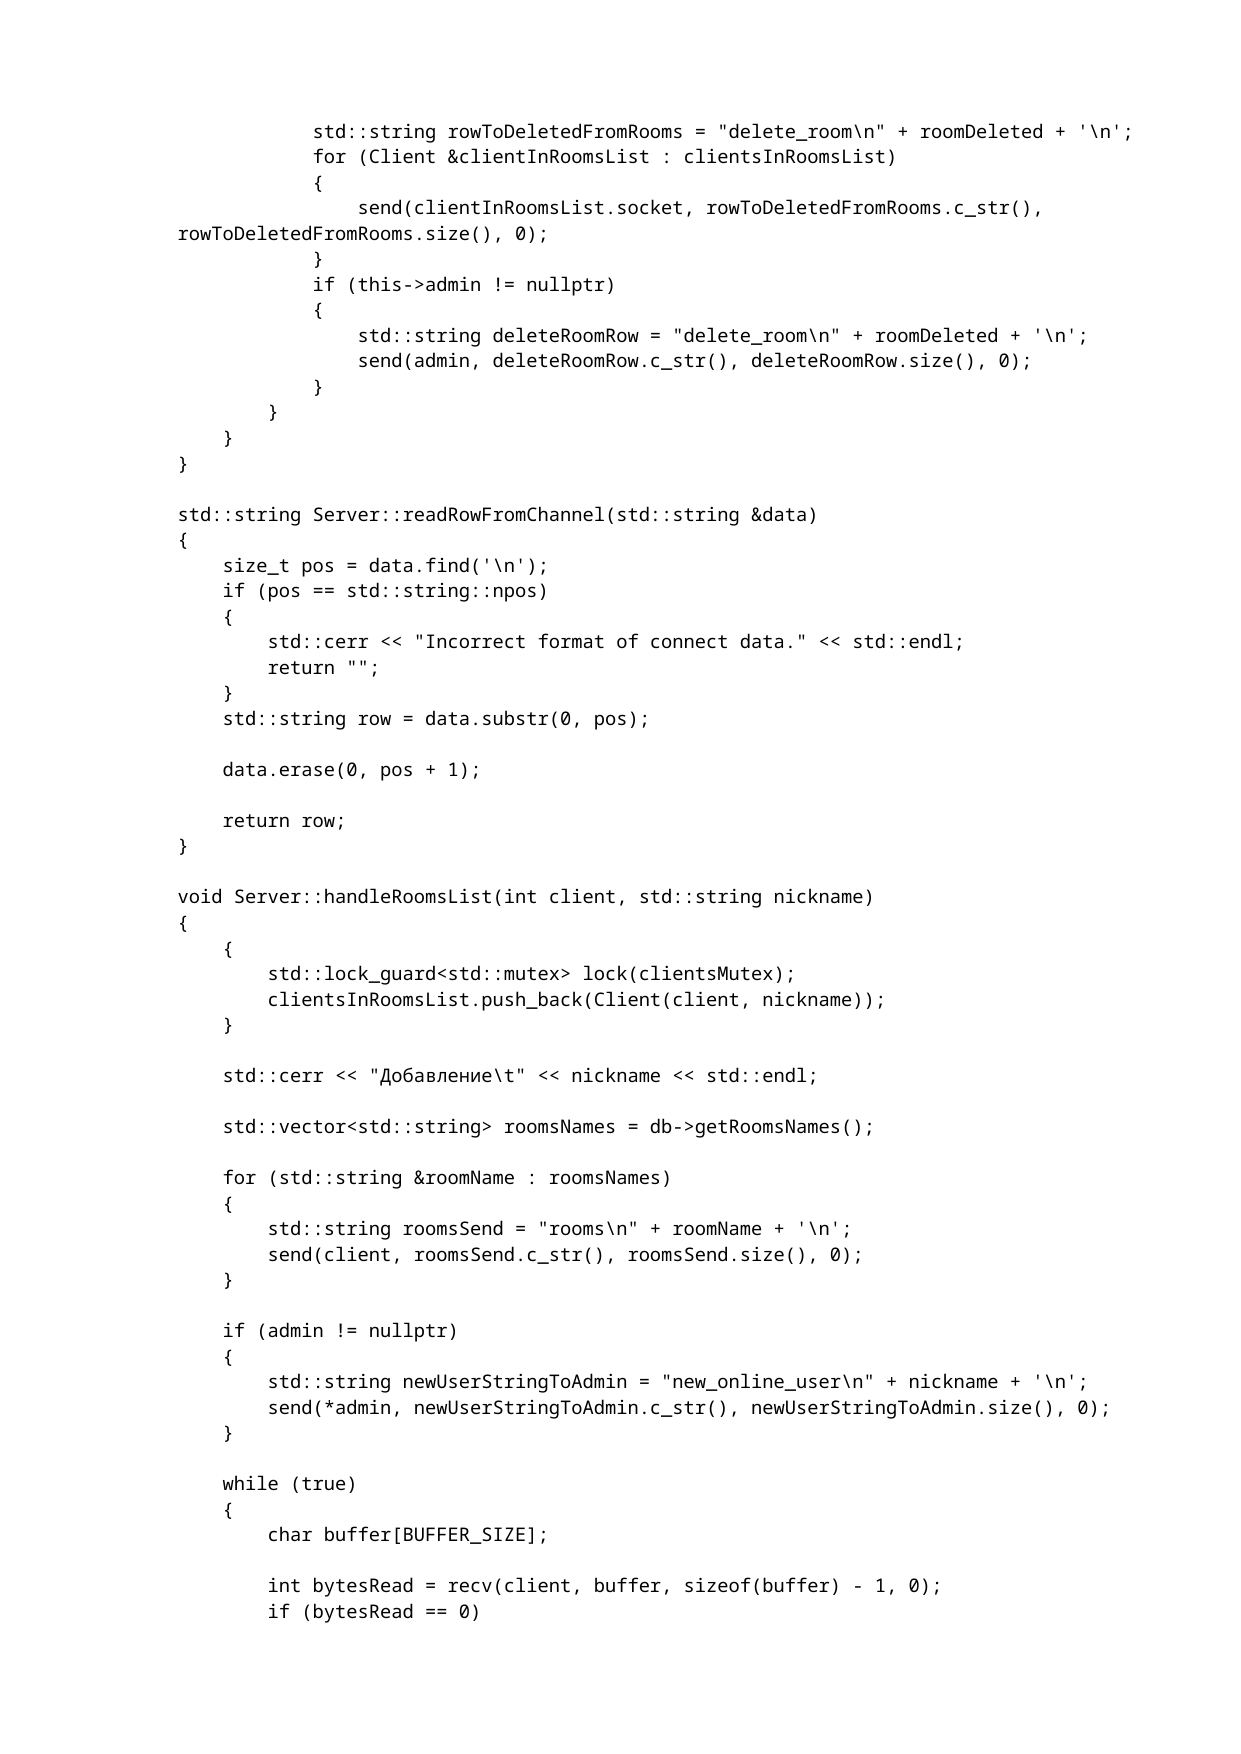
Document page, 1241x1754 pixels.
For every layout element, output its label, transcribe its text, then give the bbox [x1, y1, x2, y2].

text } [177, 373, 1152, 399]
text size_t pos = data.find('\n'); [177, 552, 1152, 577]
text std::string newUserStringToAdmin = "new_online_user\n" + nickname + '\n'; [177, 1369, 1152, 1394]
text int bytesRead = recv(client, buffer, sizeof(buffer) - 1, 0); [177, 1573, 1152, 1598]
text std::cerr << "Incorrect format of connect data." << std::endl; [177, 628, 1152, 654]
text } [177, 1011, 1152, 1037]
text for (std::string &roomName : roomsNames) [177, 1164, 1152, 1190]
text { [177, 909, 1152, 935]
text return ""; [177, 654, 1152, 679]
text { [177, 1343, 1152, 1369]
text send(admin, deleteRoomRow.c_str(), deleteRoomRow.size(), 0); [177, 348, 1152, 373]
text } [177, 450, 1152, 475]
text for (Client &clientInRoomsList : clientsInRoomsList) [177, 144, 1152, 169]
text { [177, 169, 1152, 195]
text std::string roomsSend = "rooms\n" + roomName + '\n'; [177, 1216, 1152, 1241]
text send(client, roomsSend.c_str(), roomsSend.size(), 0); [177, 1241, 1152, 1267]
text { [177, 1496, 1152, 1522]
text std::string deleteRoomRow = "delete_room\n" + roomDeleted + '\n'; [177, 322, 1152, 348]
text } [177, 679, 1152, 705]
text } [177, 246, 1152, 271]
text std::cerr << "Добавление\t" << nickname << std::endl; [177, 1062, 1152, 1088]
text if (bytesRead == 0) [177, 1598, 1152, 1624]
text clientsInRoomsList.push_back(Client(client, nickname)); [177, 986, 1152, 1011]
text } [177, 1267, 1152, 1292]
text void Server::handleRoomsList(int client, std::string nickname) [177, 884, 1152, 909]
text } [177, 1420, 1152, 1445]
text send(clientInRoomsList.socket, rowToDeletedFromRooms.c_str(), rowToDeletedFromRooms.size(), 0); [177, 195, 1152, 246]
text } [177, 399, 1152, 424]
text data.erase(0, pos + 1); [177, 756, 1152, 782]
text if (admin != nullptr) [177, 1318, 1152, 1343]
text } [177, 833, 1152, 858]
text while (true) [177, 1471, 1152, 1496]
text { [177, 297, 1152, 322]
text send(*admin, newUserStringToAdmin.c_str(), newUserStringToAdmin.size(), 0); [177, 1394, 1152, 1420]
text { [177, 603, 1152, 628]
text char buffer[BUFFER_SIZE]; [177, 1522, 1152, 1547]
text std::vector<std::string> roomsNames = db->getRoomsNames(); [177, 1113, 1152, 1139]
text { [177, 1190, 1152, 1216]
text { [177, 526, 1152, 552]
text std::string Server::readRowFromChannel(std::string &data) [177, 501, 1152, 526]
text return row; [177, 807, 1152, 833]
text { [177, 935, 1152, 960]
text if (pos == std::string::npos) [177, 577, 1152, 603]
text } [177, 424, 1152, 450]
text std::lock_guard<std::mutex> lock(clientsMutex); [177, 960, 1152, 986]
text std::string rowToDeletedFromRooms = "delete_room\n" + roomDeleted + '\n'; [177, 118, 1152, 144]
text if (this->admin != nullptr) [177, 271, 1152, 297]
text std::string row = data.substr(0, pos); [177, 705, 1152, 731]
